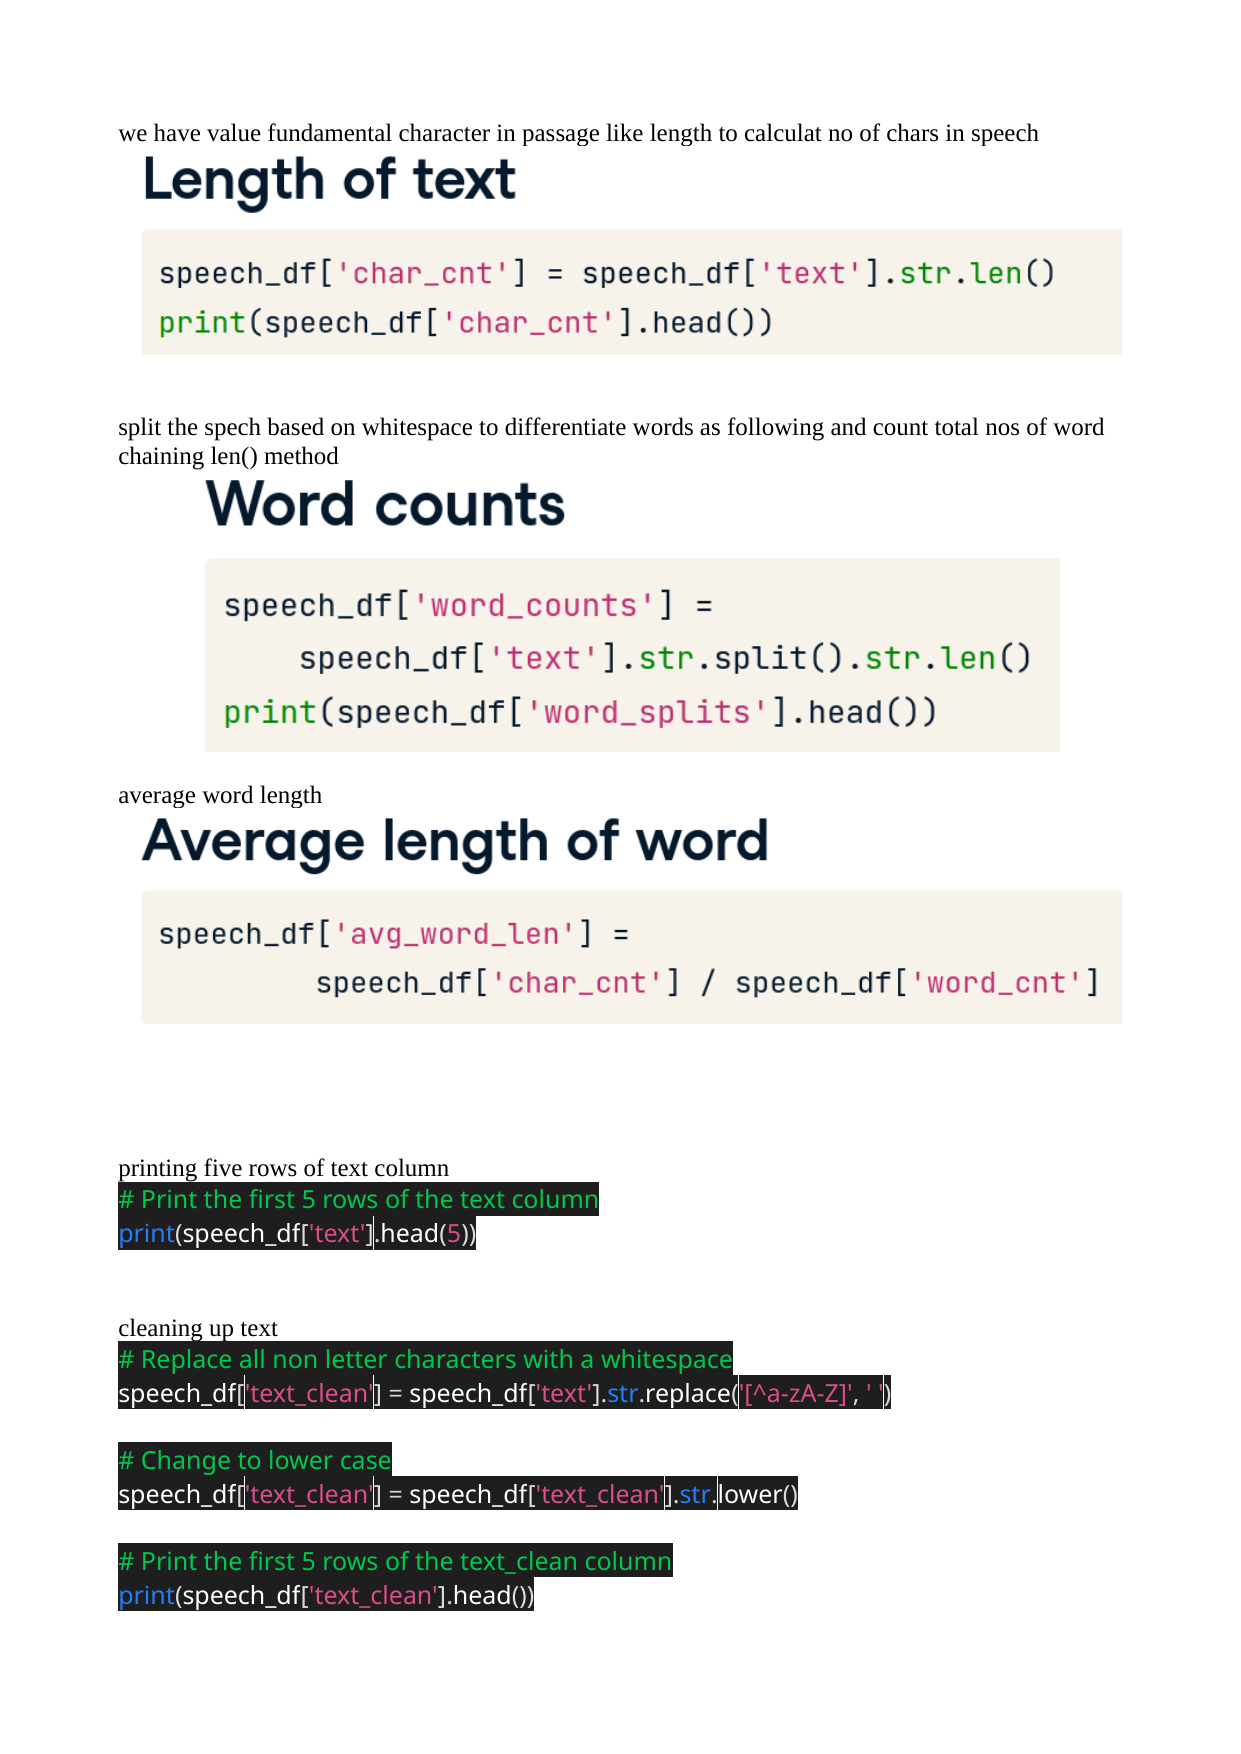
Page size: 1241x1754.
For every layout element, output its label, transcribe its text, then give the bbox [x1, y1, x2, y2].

text # Print the first 5 rows of the text_clean column [118, 1543, 1122, 1577]
picture [180, 470, 1061, 752]
text # Replace all non letter characters with a whitespace [118, 1341, 1122, 1375]
text # Print the first 5 rows of the text column [118, 1182, 1122, 1216]
text average word length [118, 780, 1122, 808]
text split the spech based on whitespace to differentiate words as following and count total nos of word chaining len() method [118, 412, 1122, 470]
picture [118, 146, 1123, 355]
text we have value fundamental character in passage like length to calculat no of chars in speech [118, 118, 1122, 146]
text cleaning up text [118, 1313, 1122, 1341]
text print(speech_df['text_clean'].head()) [118, 1577, 1122, 1611]
picture [118, 808, 1123, 1038]
text print(speech_df['text'].head(5)) [118, 1216, 1122, 1250]
text printing five rows of text column [118, 1153, 1122, 1182]
text speech_df['text_clean'] = speech_df['text_clean'].str.lower() [118, 1476, 1122, 1510]
text speech_df['text_clean'] = speech_df['text'].str.replace('[^a-zA-Z]', ' ') [118, 1375, 1122, 1409]
text # Change to lower case [118, 1442, 1122, 1476]
